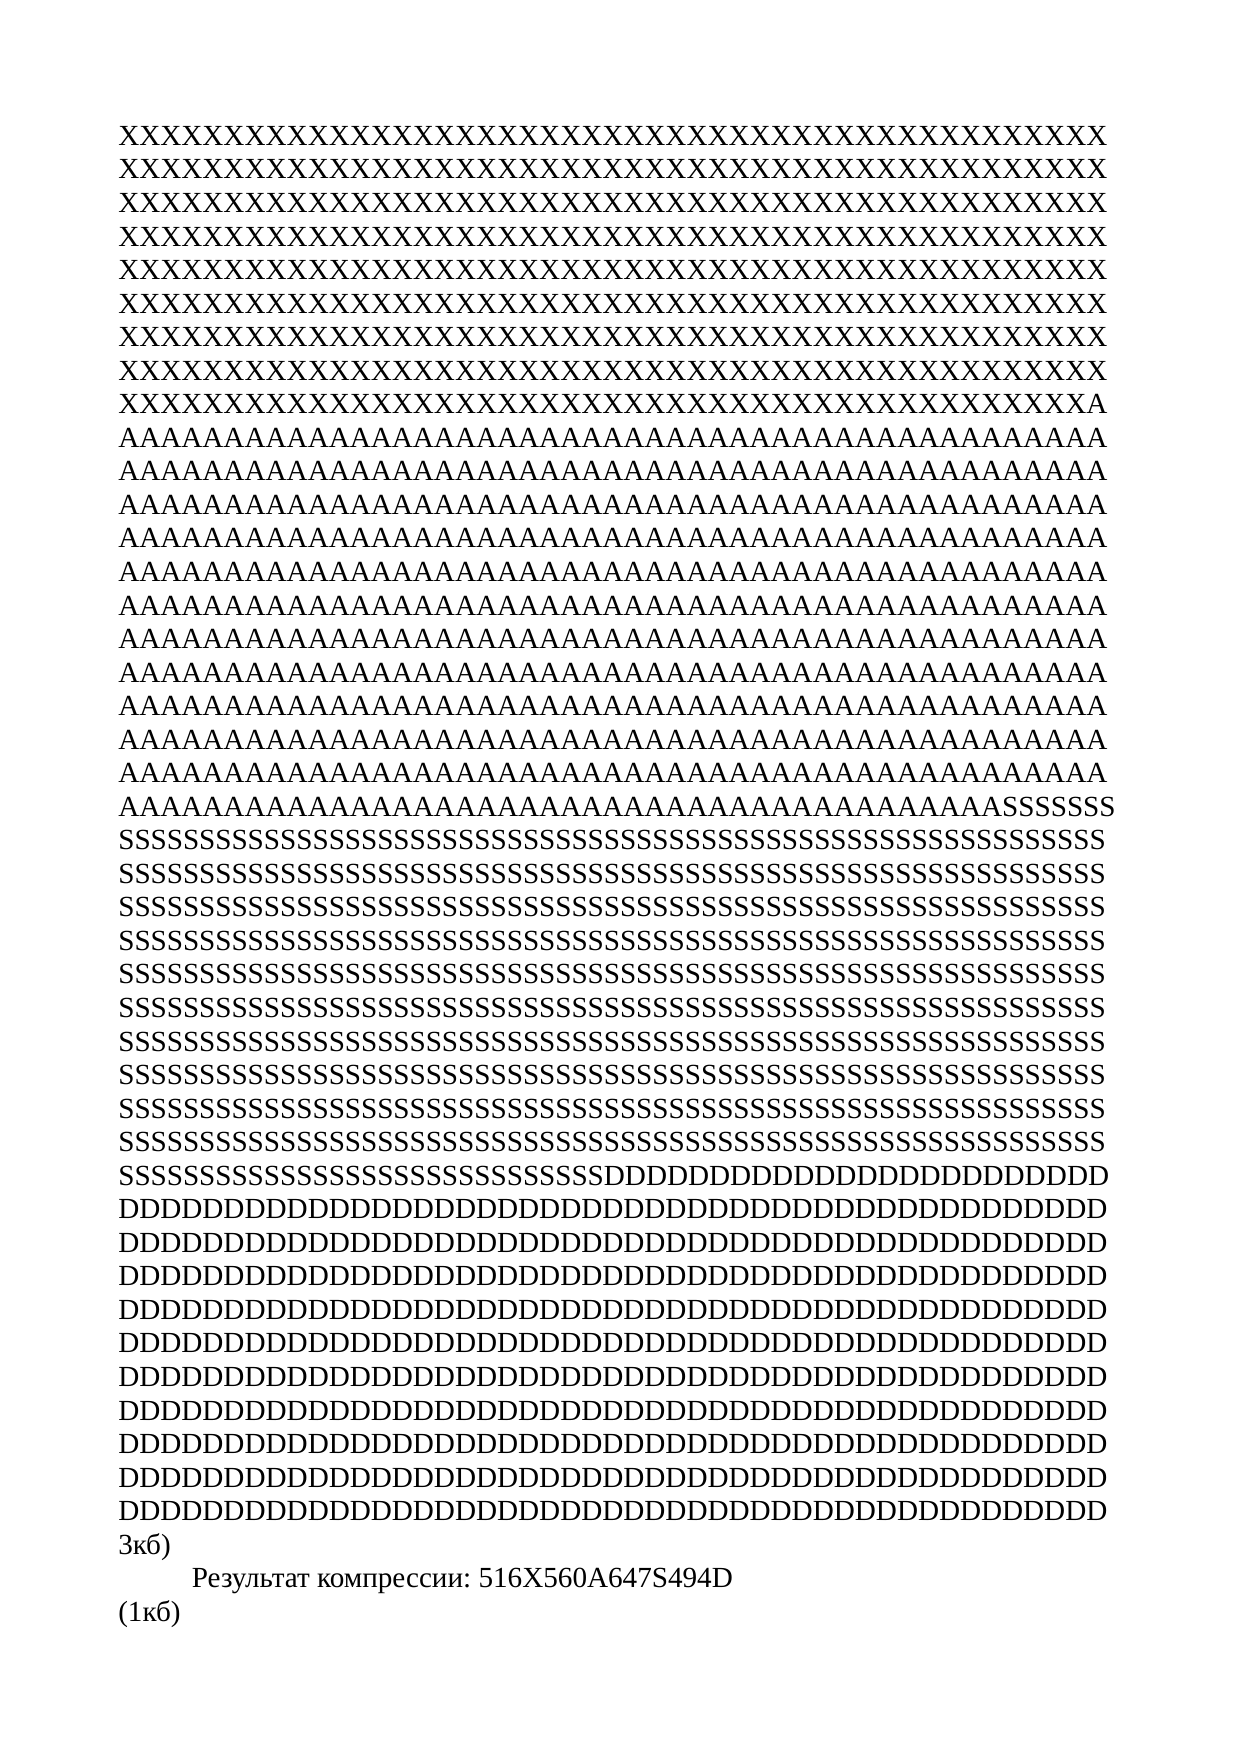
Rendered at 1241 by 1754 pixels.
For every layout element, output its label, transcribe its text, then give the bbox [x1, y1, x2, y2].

text (1кб) [118, 1594, 1122, 1627]
text XXXXXXXXXXXXXXXXXXXXXXXXXXXXXXXXXXXXXXXXXXXXXXXXXXXXXXXXXXXXXXXXXXXXXXXXXXXXXXXXXXXXXXXXXXXXXXXXXXXXXXXXXXXXXXXXXXXXXXXXXXXXXXXXXXXXXXXXXXXXXXXXXXXXXXXXXXXXXXXXXXXXXXXXXXXXXXXXXXXXXXXXXXXXXXXXXXXXXXXXXXXXXXXXXXXXXXXXXXXXXXXXXXXXXXXXXXXXXXXXXXXXXXXXXXXXXXXXXXXXXXXXXXXXXXXXXXXXXXXXXXXXXXXXXXXXXXXXXXXXXXXXXXXXXXXXXXXXXXXXXXXXXXXXXXXXXXXXXXXXXXXXXXXXXXXXXXXXXXXXXXXXXXXXXXXXXXXXXXXXXXXXXXXXXXXXXXXXXXXXXXXXXXXXXXXXXXXXXXXXXXAAAAAAAAAAAAAAAAAAAAAAAAAAAAAAAAAAAAAAAAAAAAAAAAAAAAAAAAAAAAAAAAAAAAAAAAAAAAAAAAAAAAAAAAAAAAAAAAAAAAAAAAAAAAAAAAAAAAAAAAAAAAAAAAAAAAAAAAAAAAAAAAAAAAAAAAAAAAAAAAAAAAAAAAAAAAAAAAAAAAAAAAAAAAAAAAAAAAAAAAAAAAAAAAAAAAAAAAAAAAAAAAAAAAAAAAAAAAAAAAAAAAAAAAAAAAAAAAAAAAAAAAAAAAAAAAAAAAAAAAAAAAAAAAAAAAAAAAAAAAAAAAAAAAAAAAAAAAAAAAAAAAAAAAAAAAAAAAAAAAAAAAAAAAAAAAAAAAAAAAAAAAAAAAAAAAAAAAAAAAAAAAAAAAAAAAAAAAAAAAAAAAAAAAAAAAAAAAAAAAAAAAAAAAAAAAAAAAAAAAAAAAAAAAAAAAAAAAAAAAAAAAAAAAAAAAAAAAAAAAAAAAAAAAAAAAAAAAAAAAAAAAAAAAAAAAAAAAAAAAAAAAAAAAAAAAAAAAAAAAAAAAAAAAAAAAAAAAAAAASSSSSSSSSSSSSSSSSSSSSSSSSSSSSSSSSSSSSSSSSSSSSSSSSSSSSSSSSSSSSSSSSSSSSSSSSSSSSSSSSSSSSSSSSSSSSSSSSSSSSSSSSSSSSSSSSSSSSSSSSSSSSSSSSSSSSSSSSSSSSSSSSSSSSSSSSSSSSSSSSSSSSSSSSSSSSSSSSSSSSSSSSSSSSSSSSSSSSSSSSSSSSSSSSSSSSSSSSSSSSSSSSSSSSSSSSSSSSSSSSSSSSSSSSSSSSSSSSSSSSSSSSSSSSSSSSSSSSSSSSSSSSSSSSSSSSSSSSSSSSSSSSSSSSSSSSSSSSSSSSSSSSSSSSSSSSSSSSSSSSSSSSSSSSSSSSSSSSSSSSSSSSSSSSSSSSSSSSSSSSSSSSSSSSSSSSSSSSSSSSSSSSSSSSSSSSSSSSSSSSSSSSSSSSSSSSSSSSSSSSSSSSSSSSSSSSSSSSSSSSSSSSSSSSSSSSSSSSSSSSSSSSSSSSSSSSSSSSSSSSSSSSSSSSSSSSSSSSSSSSSSSSSSSSSSSSSSSSSSSSSSSSSSSSSSSSSSSSSSSSSSSSSSSSSSSSSSSSSSSSSSSSSSSSSSSSSSSSSSSSSSSSSSSSSSSSSSSSSSSSSSSSSSSSSSSSSSSSSSSSSSSSSSDDDDDDDDDDDDDDDDDDDDDDDDDDDDDDDDDDDDDDDDDDDDDDDDDDDDDDDDDDDDDDDDDDDDDDDDDDDDDDDDDDDDDDDDDDDDDDDDDDDDDDDDDDDDDDDDDDDDDDDDDDDDDDDDDDDDDDDDDDDDDDDDDDDDDDDDDDDDDDDDDDDDDDDDDDDDDDDDDDDDDDDDDDDDDDDDDDDDDDDDDDDDDDDDDDDDDDDDDDDDDDDDDDDDDDDDDDDDDDDDDDDDDDDDDDDDDDDDDDDDDDDDDDDDDDDDDDDDDDDDDDDDDDDDDDDDDDDDDDDDDDDDDDDDDDDDDDDDDDDDDDDDDDDDDDDDDDDDDDDDDDDDDDDDDDDDDDDDDDDDDDDDDDDDDDDDDDDDDDDDDDDDDDDDDDDDDDDDDDDDDDDDDDDDDDDDDDDDDDDDDDDDDDDDDDDDDDDDDDDDDDDDDDDDDDDDDDDDDDDDDDDDDDDDDDDDDDDDDDDDDDDDDDDDDDDDDD3кб) [118, 118, 1122, 1560]
text Результат компрессии: 516X560A647S494D [118, 1560, 1122, 1594]
